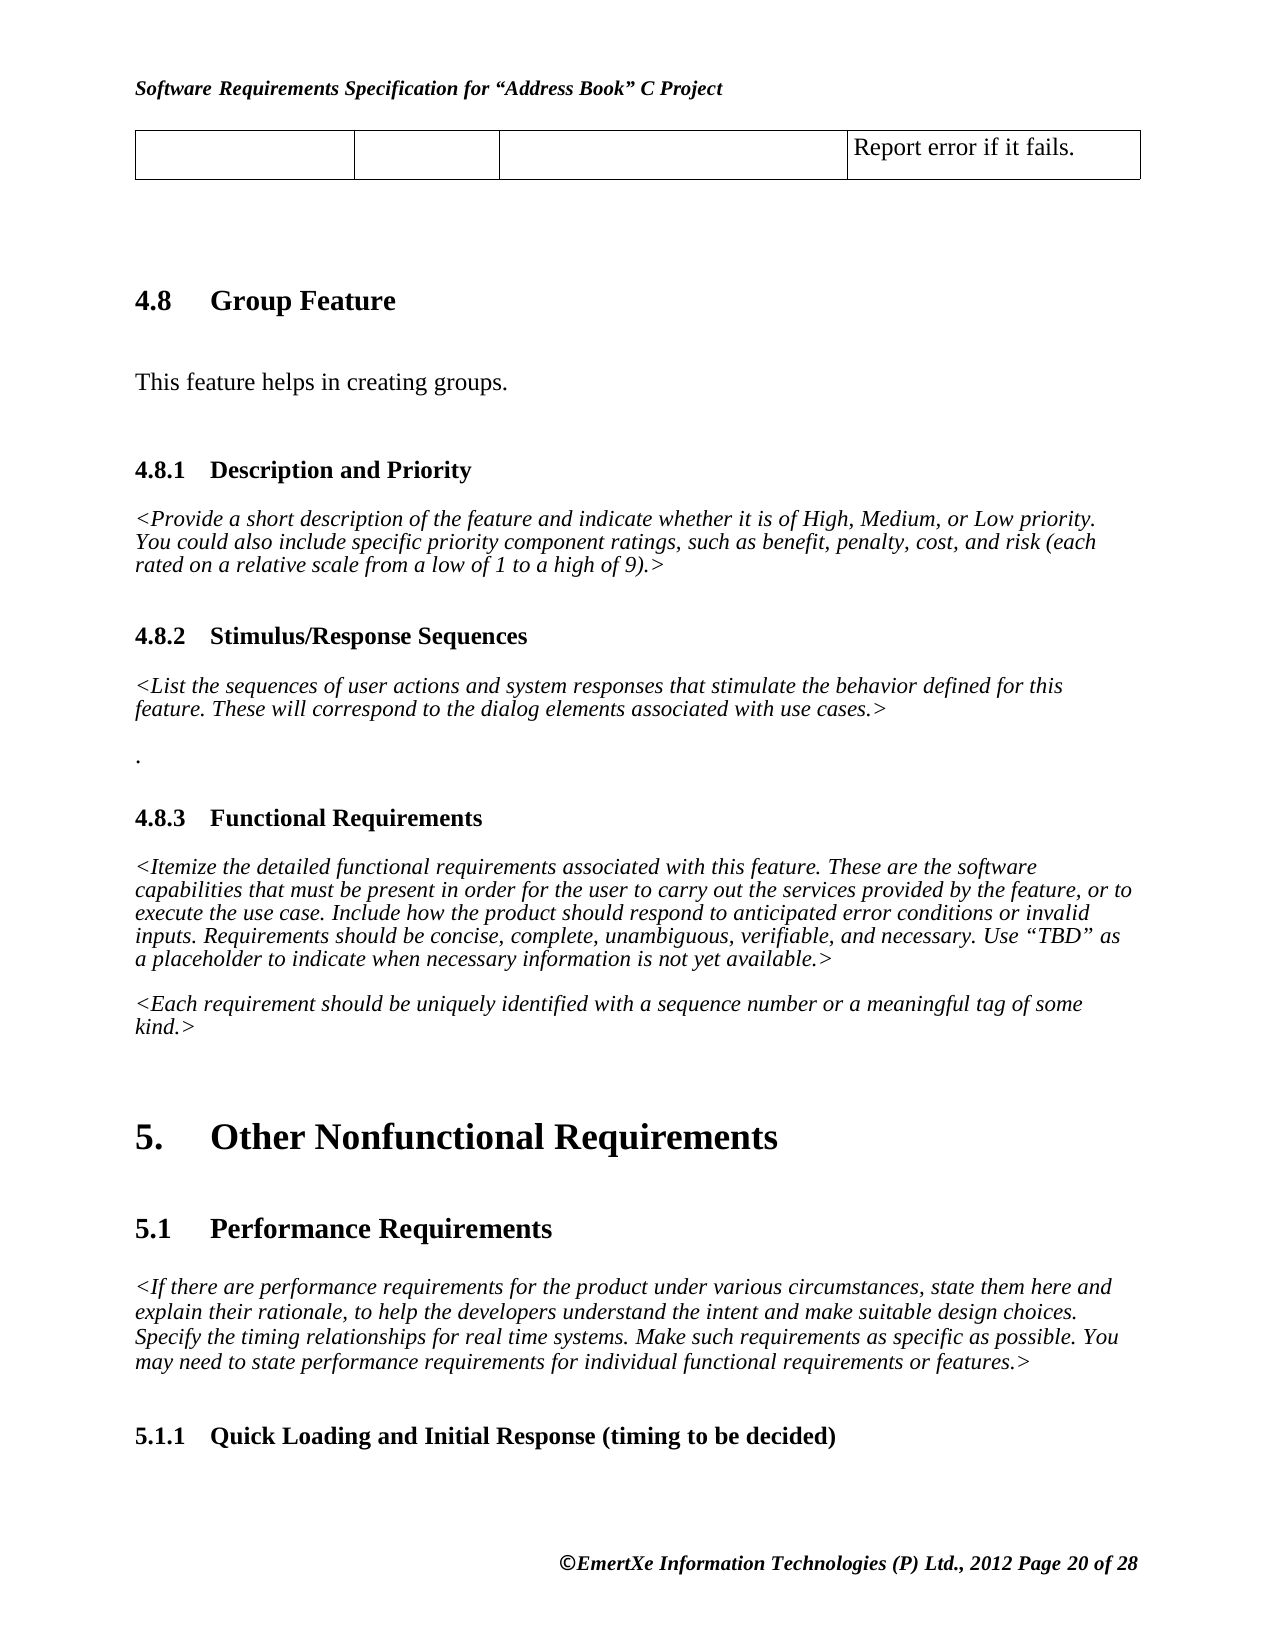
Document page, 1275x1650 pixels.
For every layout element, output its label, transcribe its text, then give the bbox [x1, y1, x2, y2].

table_cell [355, 131, 499, 178]
text <Itemize the detailed functional requirements associated with this feature. These are the software capabilities that must be present in order for the user to carry out the services provided by the feature, or to execute the use case. Include how the product should respond to anticipated error conditions or invalid inputs. Requirements should be concise, complete, unambiguous, verifiable, and necessary. Use “TBD” as a placeholder to indicate when necessary information is not yet available.> [135, 856, 1140, 971]
table_cell Report error if it fails. [848, 131, 1140, 178]
subtitle Other Nonfunctional Requirements [135, 1114, 1140, 1157]
subtitle Description and Priority [135, 458, 1140, 483]
text <Provide a short description of the feature and indicate whether it is of High, Medium, or Low priority. You could also include specific priority component ratings, such as benefit, penalty, cost, and risk (each rated on a relative scale from a low of 1 to a high of 9).> [135, 508, 1140, 577]
subtitle Group Feature [135, 283, 1140, 316]
subtitle Functional Requirements [135, 806, 1140, 831]
subtitle Quick Loading and Initial Response (timing to be decided) [135, 1424, 1140, 1449]
subtitle Performance Requirements [135, 1211, 1140, 1245]
text <List the sequences of user actions and system responses that stimulate the behavior defined for this feature. These will correspond to the dialog elements associated with use cases.> [135, 675, 1140, 721]
text . [135, 743, 1140, 768]
text This feature helps in creating groups. [135, 371, 1140, 396]
table_cell [136, 131, 354, 178]
text <Each requirement should be uniquely identified with a sequence number or a meaningful tag of some kind.> [135, 993, 1140, 1039]
table_cell [500, 131, 847, 178]
subtitle Stimulus/Response Sequences [135, 625, 1140, 650]
text <If there are performance requirements for the product under various circumstances, state them here and explain their rationale, to help the developers understand the intent and make suitable design choices. Specify the timing relationships for real time systems. Make such requirements as specific as possible. You may need to state performance requirements for individual functional requirements or features.> [135, 1274, 1140, 1374]
